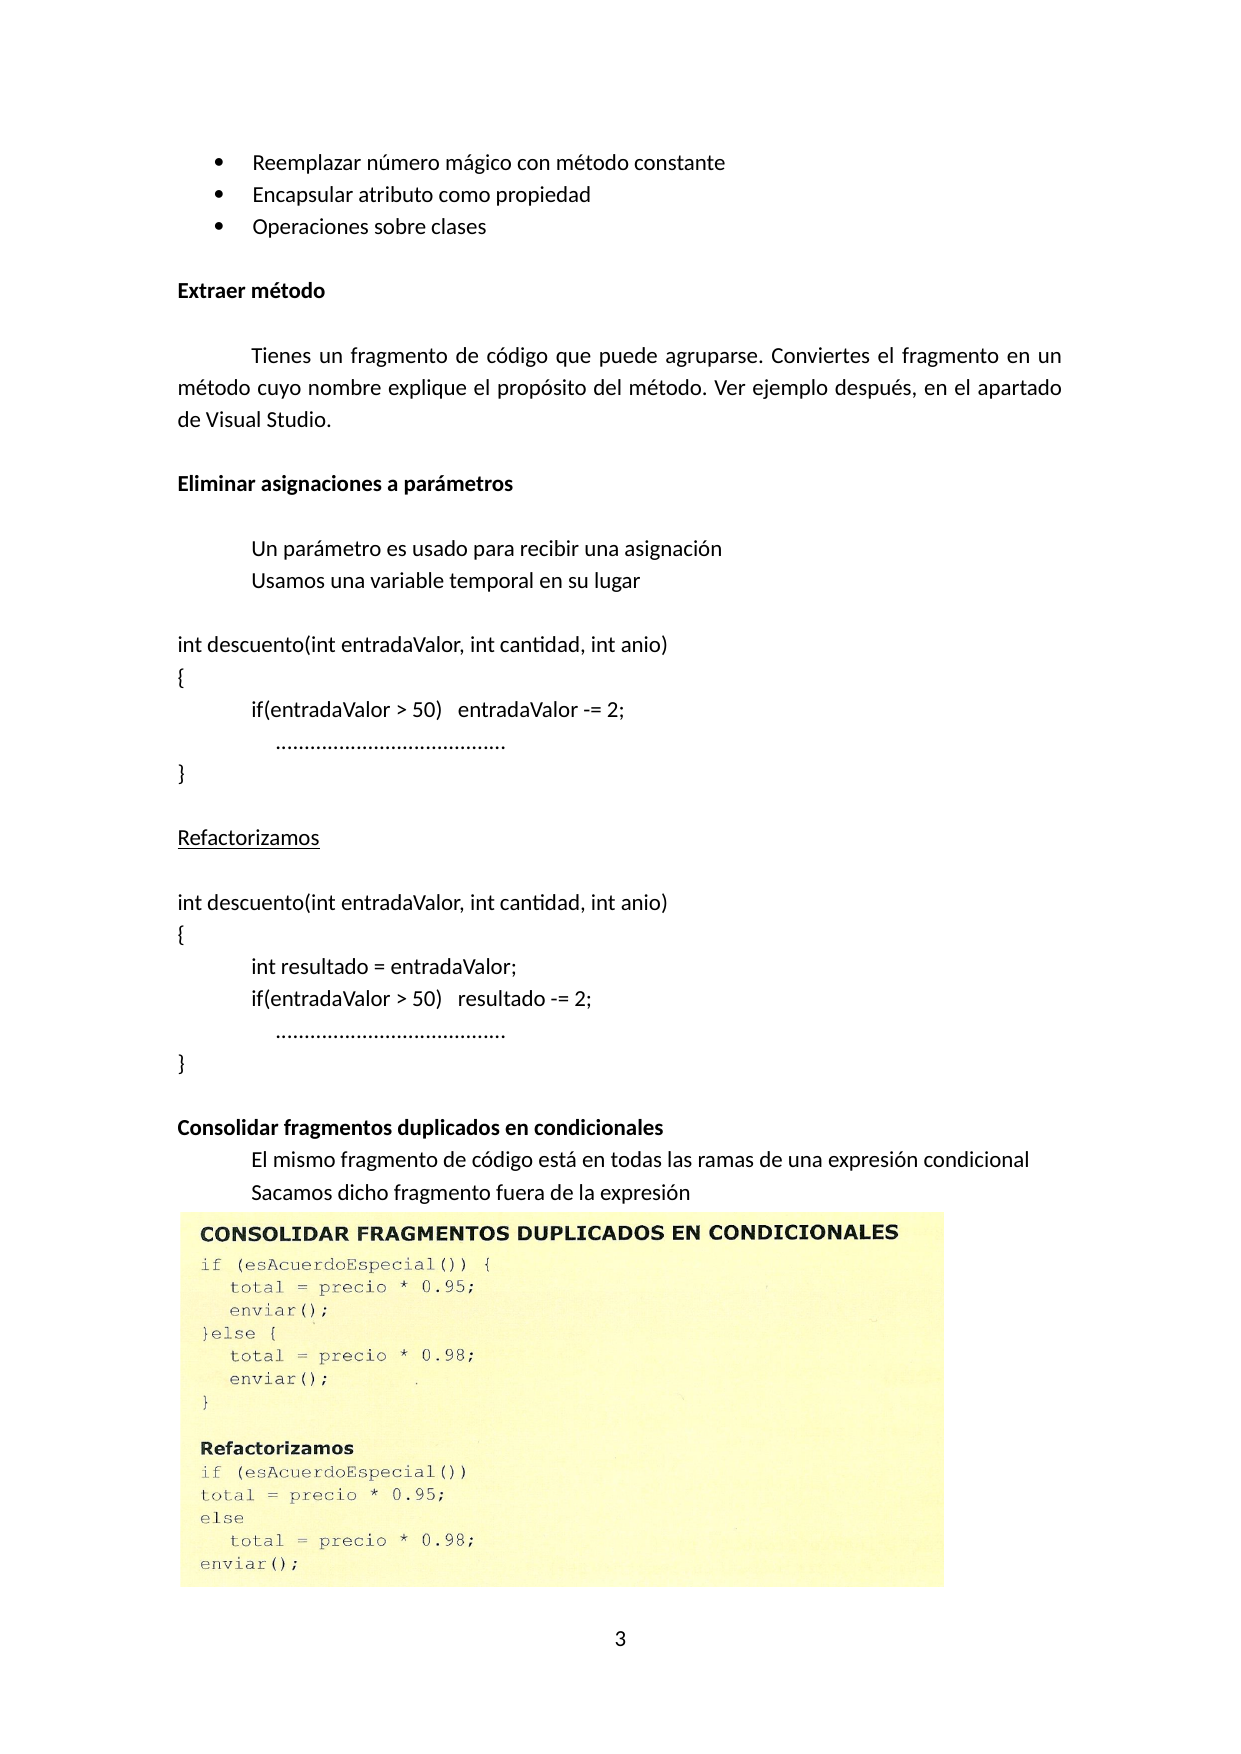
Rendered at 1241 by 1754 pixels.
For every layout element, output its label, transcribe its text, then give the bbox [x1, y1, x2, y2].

text int resultado = entradaValor; [177, 952, 1063, 980]
text El mismo fragmento de código está en todas las ramas de una expresión condicional [177, 1145, 1063, 1173]
text ........................................ [177, 1017, 1063, 1045]
text Eliminar asignaciones a parámetros [177, 469, 1063, 497]
text Tienes un fragmento de código que puede agruparse. Conviertes el fragmento en un método cuyo nombre explique el propósito del método. Ver ejemplo después, en el apartado de Visual Studio. [177, 341, 1063, 433]
list Reemplazar número mágico con método constante [215, 148, 1063, 176]
text } [177, 1049, 1063, 1077]
text Sacamos dicho fragmento fuera de la expresión [177, 1178, 1063, 1206]
text ........................................ [177, 727, 1063, 755]
text int descuento(int entradaValor, int cantidad, int anio) [177, 888, 1063, 916]
text { [177, 920, 1063, 948]
list Operaciones sobre clases [215, 212, 1063, 240]
text Un parámetro es usado para recibir una asignación [177, 534, 1063, 562]
text } [177, 759, 1063, 787]
text { [177, 663, 1063, 691]
text if(entradaValor > 50) resultado -= 2; [177, 984, 1063, 1012]
text Refactorizamos [177, 823, 1063, 852]
list Encapsular atributo como propiedad [215, 180, 1063, 208]
text Extraer método [177, 276, 1063, 304]
text if(entradaValor > 50) entradaValor -= 2; [177, 695, 1063, 723]
text int descuento(int entradaValor, int cantidad, int anio) [177, 630, 1063, 658]
picture [180, 1212, 944, 1587]
text Consolidar fragmentos duplicados en condicionales [177, 1113, 1063, 1141]
text Usamos una variable temporal en su lugar [177, 566, 1063, 594]
